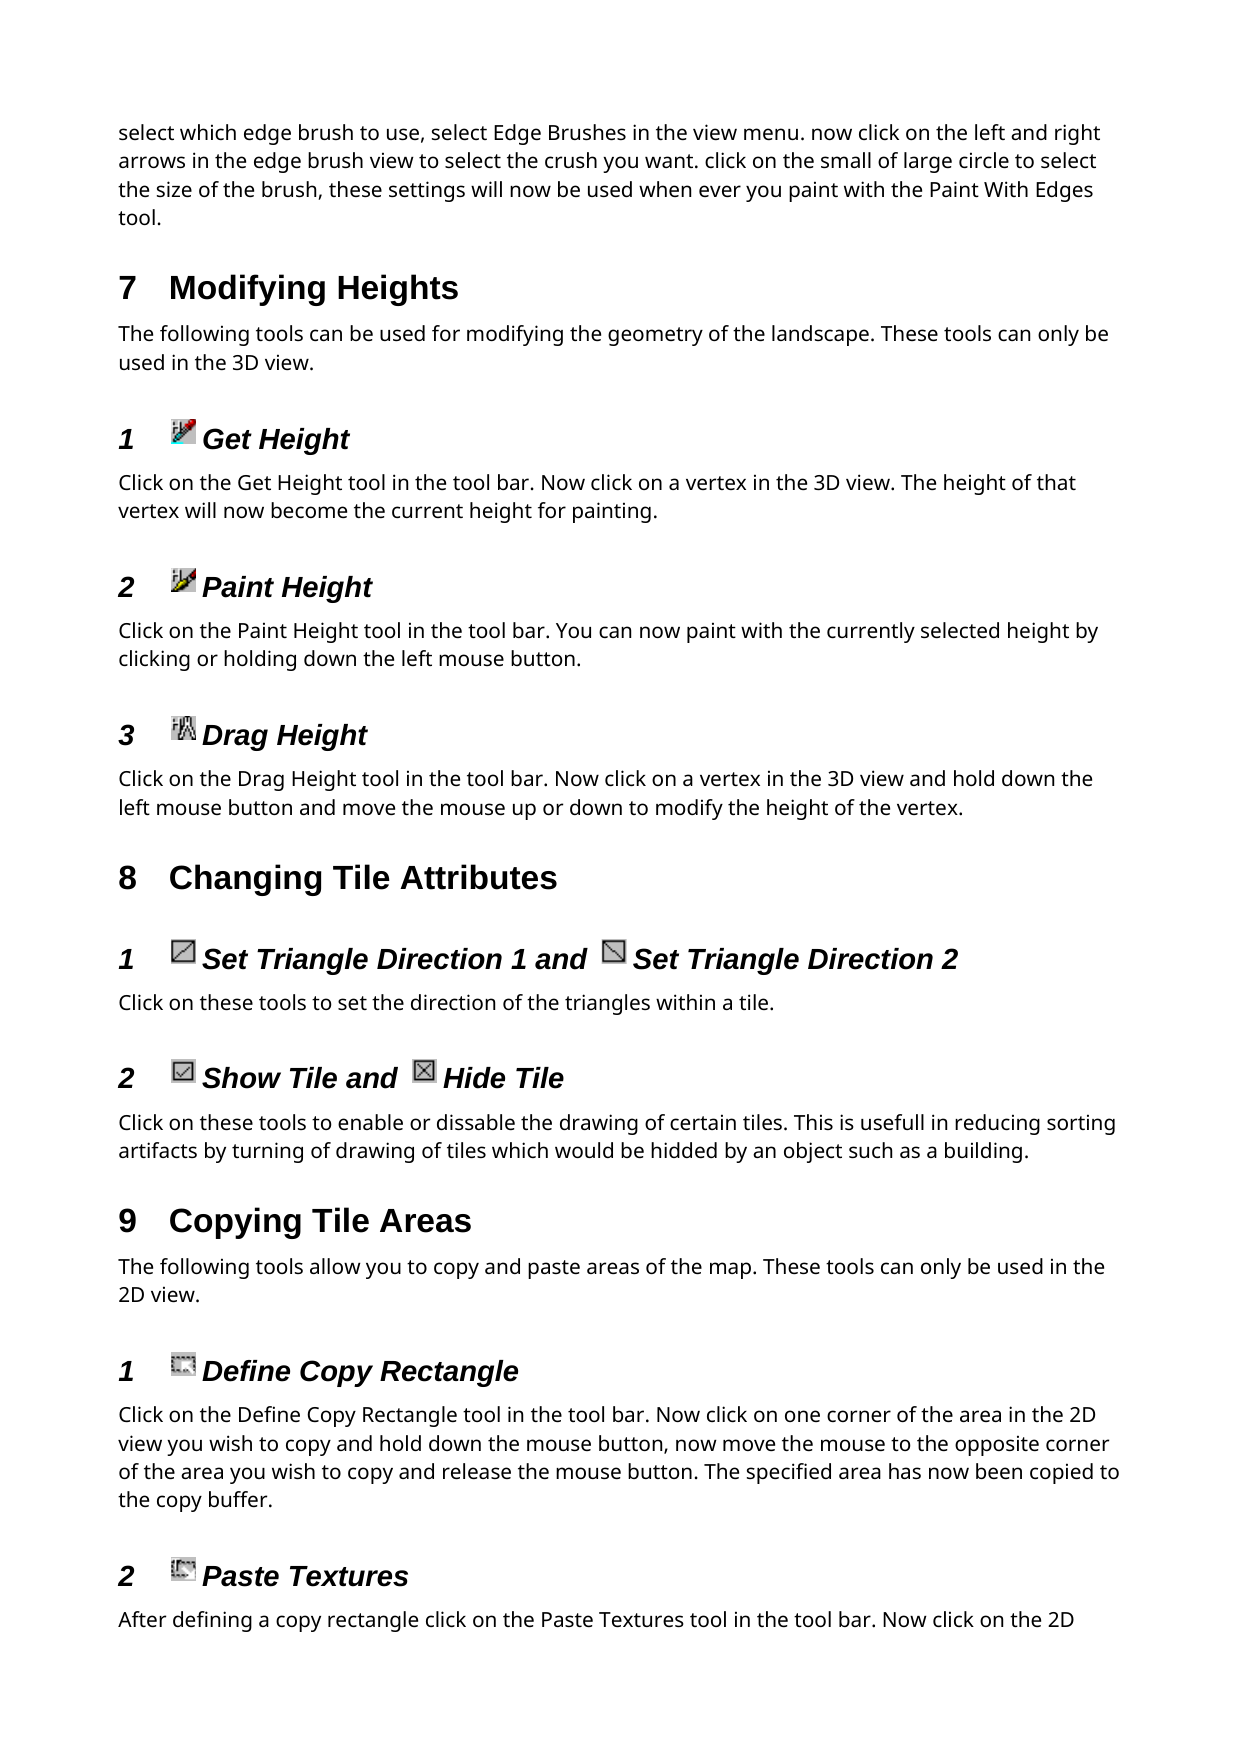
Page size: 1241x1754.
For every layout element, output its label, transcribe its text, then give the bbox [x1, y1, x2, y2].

text Click on these tools to set the direction of the triangles within a tile. [118, 988, 1122, 1016]
text The following tools allow you to copy and paste areas of the map. These tools can only be used in the 2D view. [118, 1252, 1122, 1309]
text select which edge brush to use, select Edge Brushes in the view menu. now click on the left and right arrows in the edge brush view to select the crush you want. click on the small of large circle to select the size of the brush, these settings will now be used when ever you paint with the Paint With Edges tool. [118, 118, 1122, 232]
subtitle Define Copy Rectangle [118, 1346, 1122, 1388]
subtitle Paint Height [118, 562, 1122, 603]
subtitle Paste Textures [118, 1552, 1122, 1593]
text Click on these tools to enable or dissable the drawing of certain tiles. This is usefull in reducing sorting artifacts by turning of drawing of tiles which would be hidded by an object such as a building. [118, 1108, 1122, 1164]
text Click on the Define Copy Rectangle tool in the tool bar. Now click on one corner of the area in the 2D view you wish to copy and hold down the mouse button, now move the mouse to the opposite corner of the area you wish to copy and release the mouse button. The specified area has now been copied to the copy buffer. [118, 1400, 1122, 1514]
subtitle Modifying Heights [118, 269, 1122, 307]
subtitle Drag Height [118, 710, 1122, 752]
text Click on the Drag Height tool in the tool bar. Now click on a vertex in the 3D view and hold down the left mouse button and move the mouse up or down to modify the height of the vertex. [118, 764, 1122, 821]
text The following tools can be used for modifying the geometry of the landscape. These tools can only be used in the 3D view. [118, 319, 1122, 376]
subtitle Show Tile and Hide Tile [118, 1054, 1122, 1095]
subtitle Set Triangle Direction 1 and Set Triangle Direction 2 [118, 934, 1122, 975]
subtitle Copying Tile Areas [118, 1202, 1122, 1239]
text After defining a copy rectangle click on the Paste Textures tool in the tool bar. Now click on the 2D [118, 1606, 1122, 1634]
subtitle Get Height [118, 414, 1122, 455]
subtitle Changing Tile Attributes [118, 859, 1122, 896]
text Click on the Get Height tool in the tool bar. Now click on a vertex in the 3D view. The height of that vertex will now become the current height for painting. [118, 468, 1122, 524]
text Click on the Paint Height tool in the tool bar. You can now paint with the currently selected height by clicking or holding down the left mouse button. [118, 616, 1122, 673]
